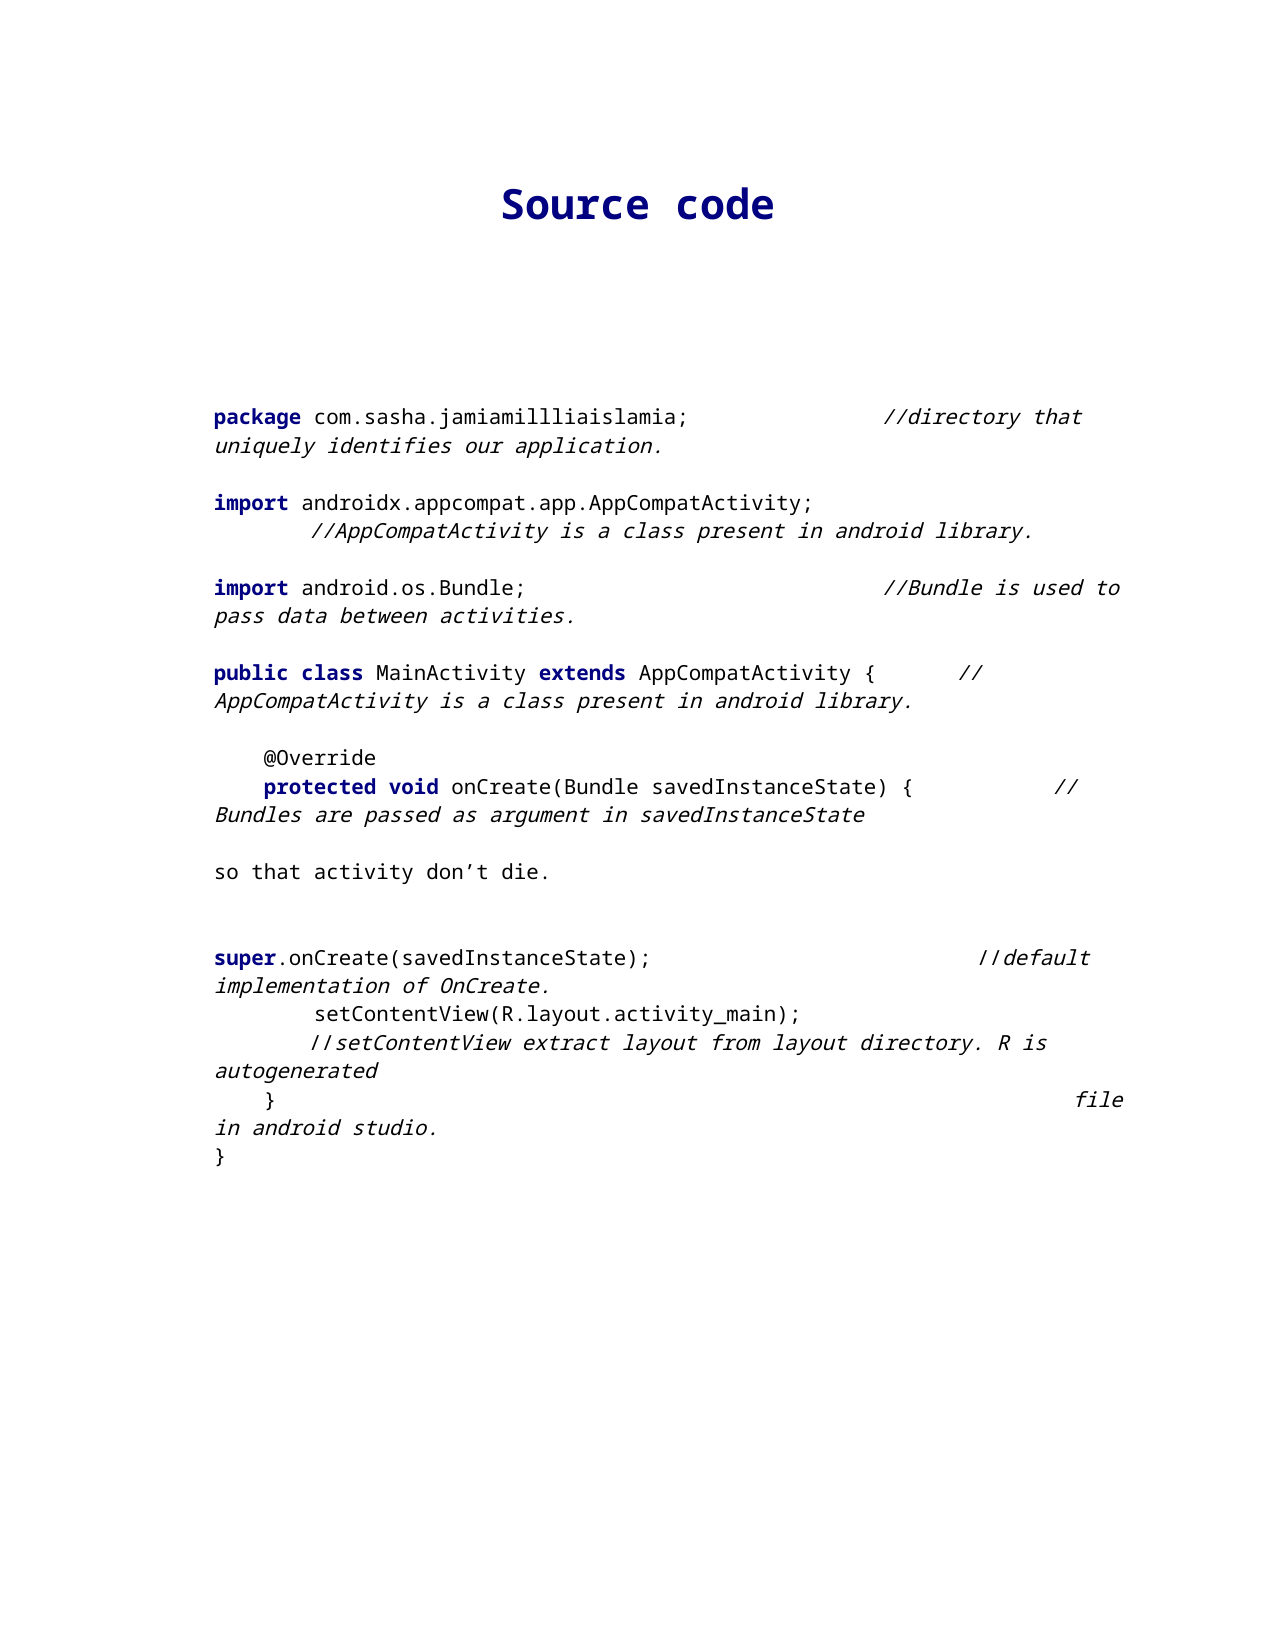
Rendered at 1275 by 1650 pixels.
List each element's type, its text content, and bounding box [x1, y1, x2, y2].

text Source code [213, 175, 1157, 232]
text package com.sasha.jamiamillliaislamia; //directory that uniquely identifies our application. import androidx.appcompat.app.AppCompatActivity; //AppCompatActivity is a class present in android library. import android.os.Bundle; //Bundle is used to pass data between activities. public class MainActivity extends AppCompatActivity { // AppCompatActivity is a class present in android library. @Override protected void onCreate(Bundle savedInstanceState) { // Bundles are passed as argument in savedInstanceState so that activity don’t die. [213, 402, 1157, 914]
text super.onCreate(savedInstanceState); //default implementation of OnCreate. setContentView(R.layout.activity_main); //setContentView extract layout from layout directory. R is autogenerated } file in android studio. } [213, 943, 1157, 1170]
